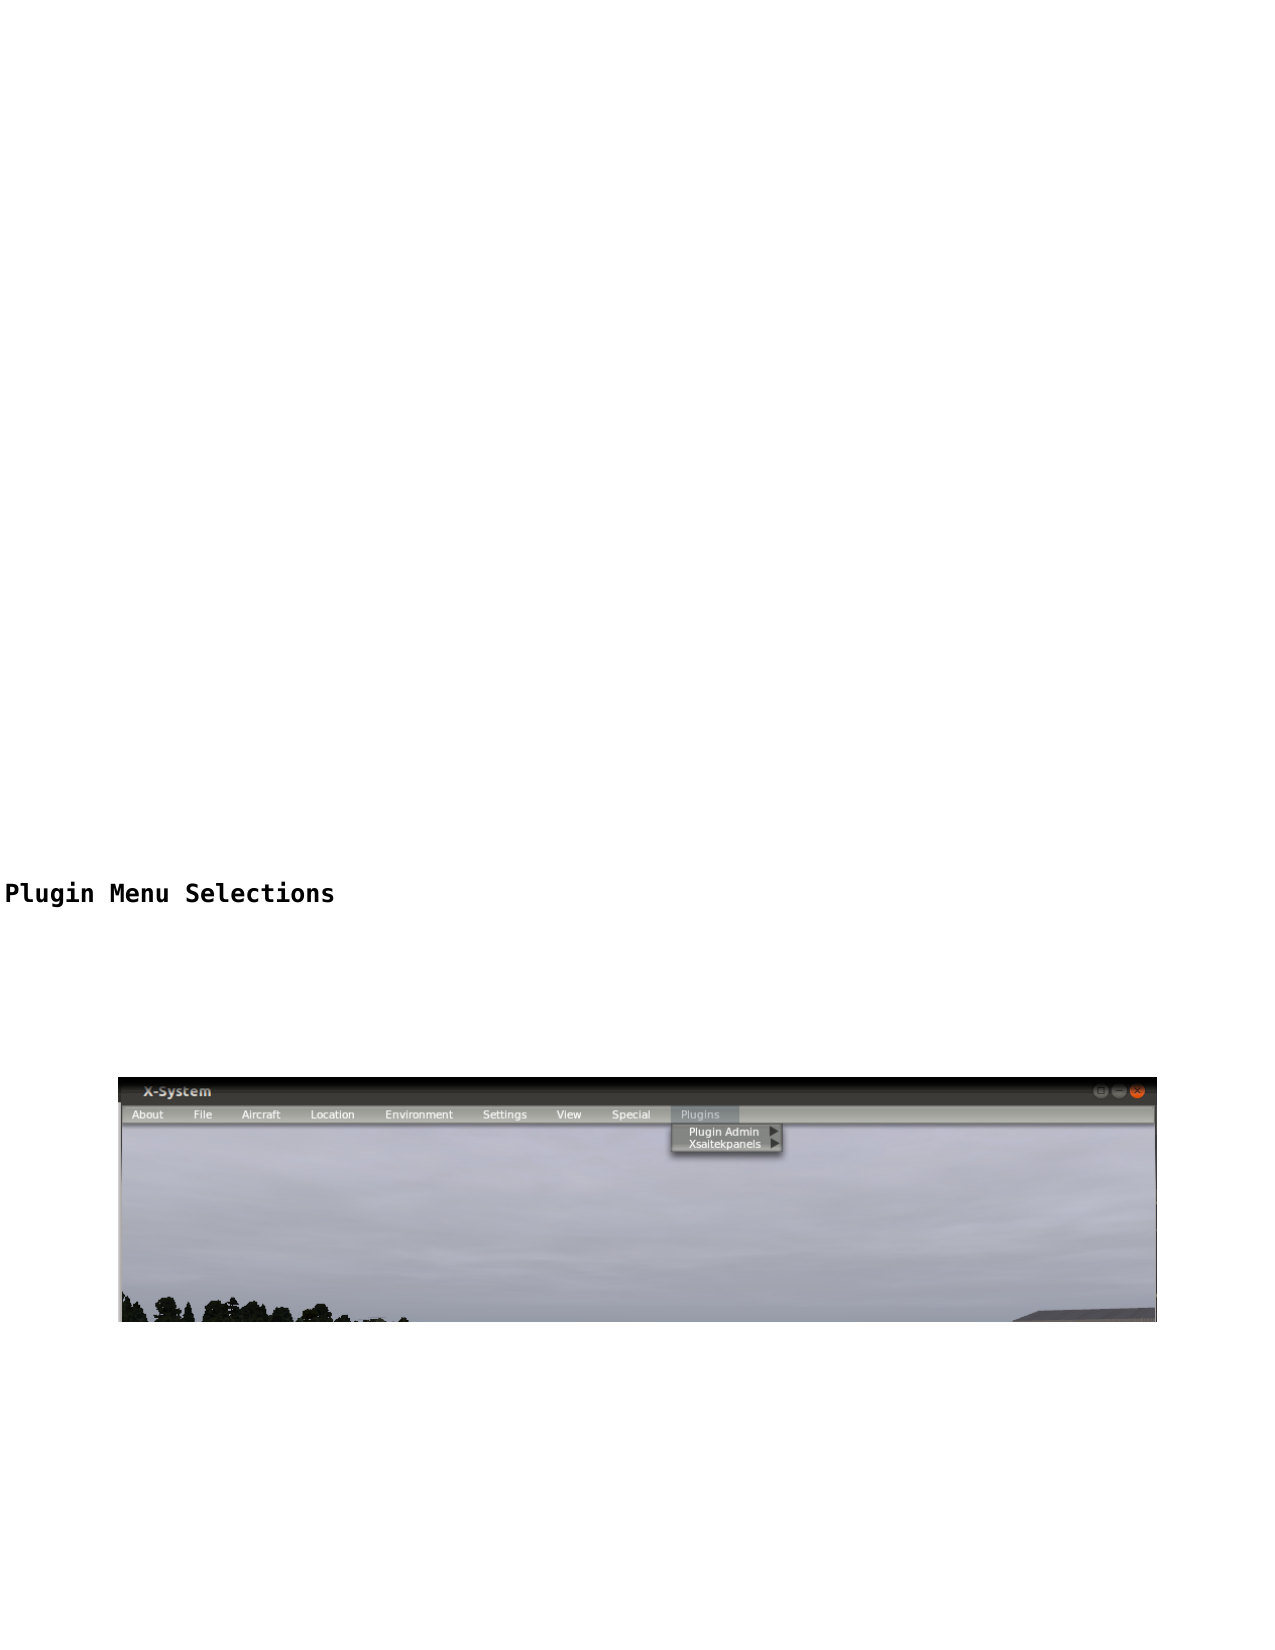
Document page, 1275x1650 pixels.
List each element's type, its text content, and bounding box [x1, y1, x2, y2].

picture [118, 1077, 1157, 1322]
text Plugin Menu Selections [0, 874, 1275, 912]
